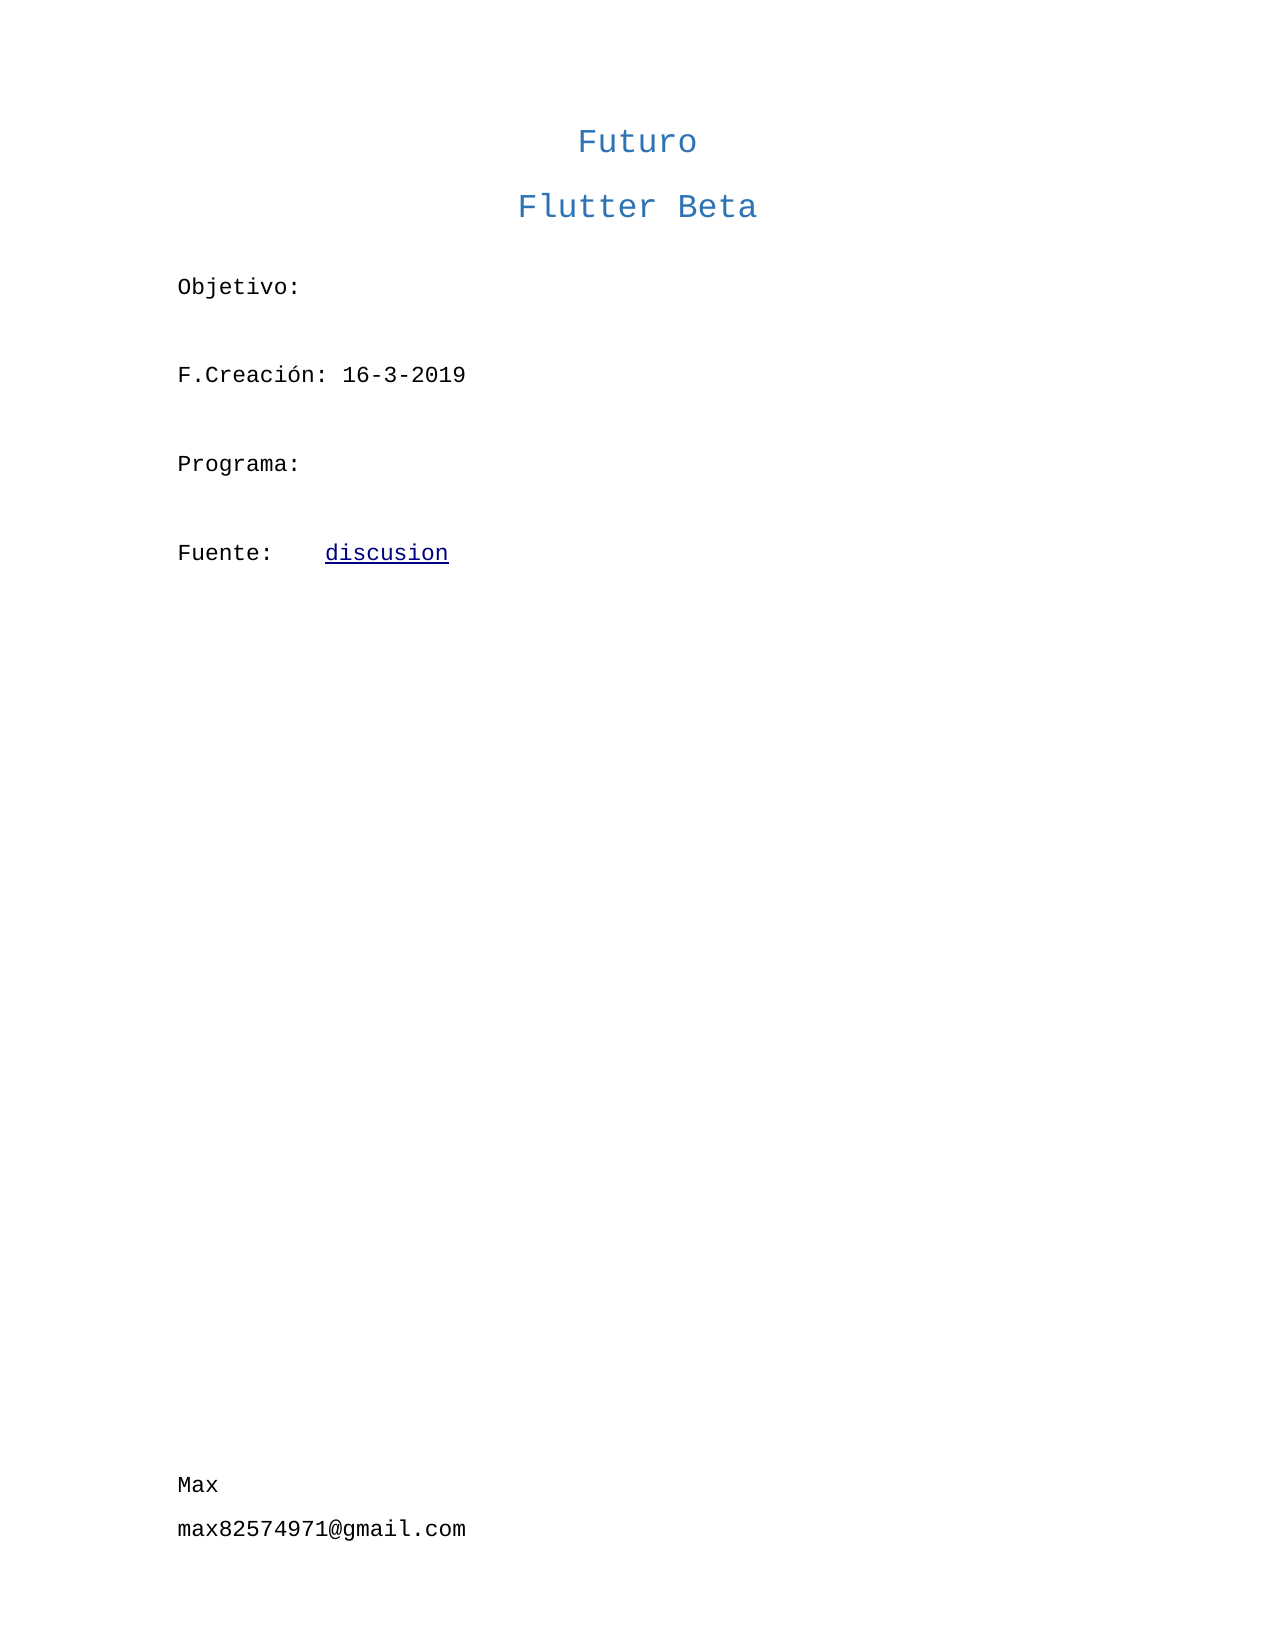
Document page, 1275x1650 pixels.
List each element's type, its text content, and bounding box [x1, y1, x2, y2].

text max82574971@gmail.com [177, 1517, 1098, 1543]
subtitle Flutter Beta [177, 190, 1098, 228]
text Max [177, 1473, 1098, 1499]
text Fuente: discusion [177, 541, 1098, 567]
text Programa: [177, 452, 1098, 478]
text Objetivo: [177, 275, 1098, 301]
text F.Creación: 16-3-2019 [177, 364, 1098, 390]
subtitle Futuro [177, 125, 1098, 163]
